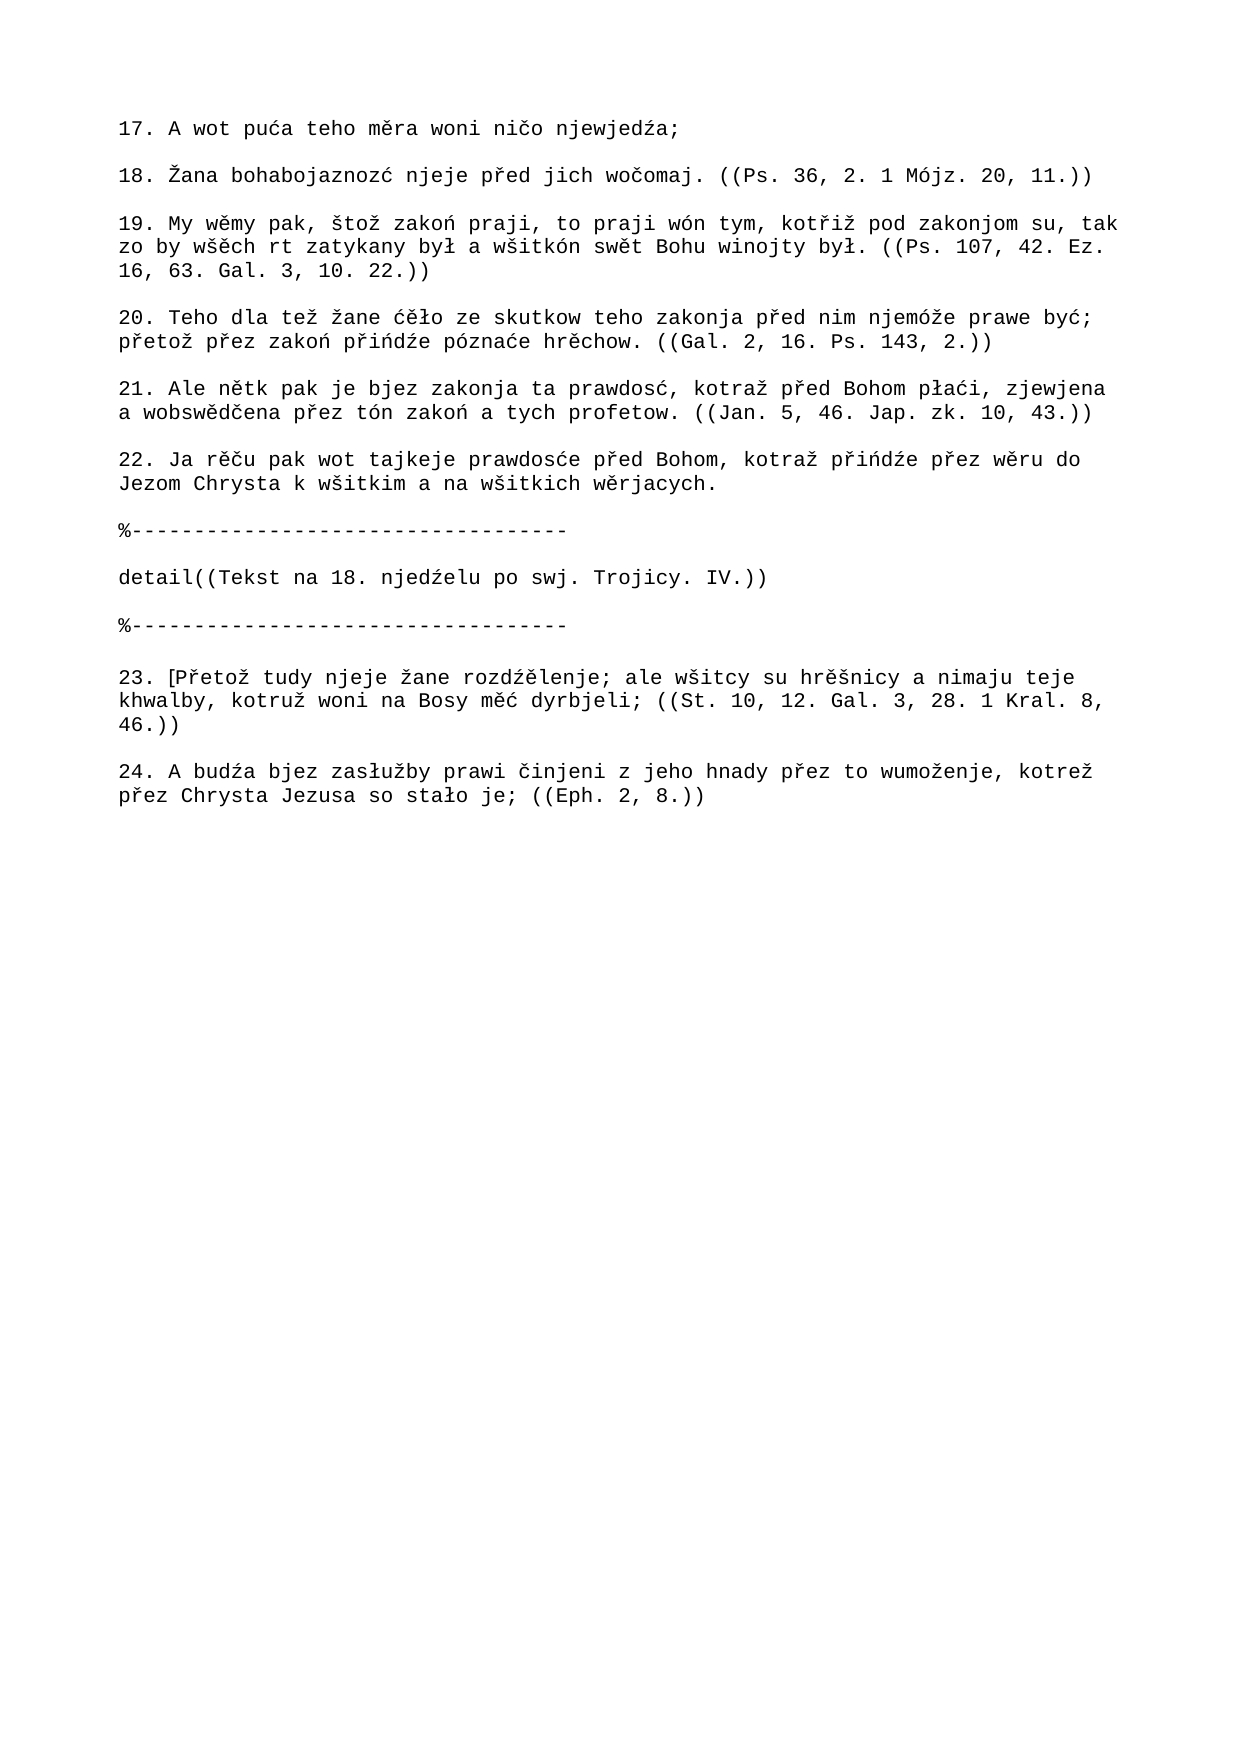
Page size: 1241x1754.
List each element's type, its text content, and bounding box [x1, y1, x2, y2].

text %----------------------------------- [118, 615, 1122, 638]
text 21. Ale nětk pak je bjez zakonja ta prawdosć, kotraž před Bohom płaći, zjewjena a wobswědčena přez tón zakoń a tych profetow. ((Jan. 5, 46. Jap. zk. 10, 43.)) [118, 378, 1122, 426]
text 20. Teho dla tež žane ćěło ze skutkow teho zakonja před nim njemóže prawe być; přetož přez zakoń přińdźe póznaće hrěchow. ((Gal. 2, 16. Ps. 143, 2.)) [118, 307, 1122, 354]
text 22. Ja rěču pak wot tajkeje prawdosće před Bohom, kotraž přińdźe přez wěru do Jezom Chrysta k wšitkim a na wšitkich wěrjacych. [118, 449, 1122, 496]
text detail((Tekst na 18. njedźelu po swj. Trojicy. IV.)) [118, 567, 1122, 591]
text 18. Žana bohabojaznozć njeje před jich wočomaj. ((Ps. 36, 2. 1 Mójz. 20, 11.)) [118, 165, 1122, 189]
text 24. A budźa bjez zasłužby prawi činjeni z jeho hnady přez to wumoženje, kotrež přez Chrysta Jezusa so stało je; ((Eph. 2, 8.)) [118, 761, 1122, 809]
text 17. A wot puća teho měra woni ničo njewjedźa; [118, 118, 1122, 142]
text 19. My wěmy pak, štož zakoń praji, to praji wón tym, kotřiž pod zakonjom su, tak zo by wšěch rt zatykany był a wšitkón swět Bohu winojty był. ((Ps. 107, 42. Ez. 16, 63. Gal. 3, 10. 22.)) [118, 213, 1122, 284]
text %----------------------------------- [118, 520, 1122, 544]
text 23. [Přetož tudy njeje žane rozdźělenje; ale wšitcy su hrěšnicy a nimaju teje khwalby, kotruž woni na Bosy měć dyrbjeli; ((St. 10, 12. Gal. 3, 28. 1 Kral. 8, 46.)) [118, 662, 1122, 738]
